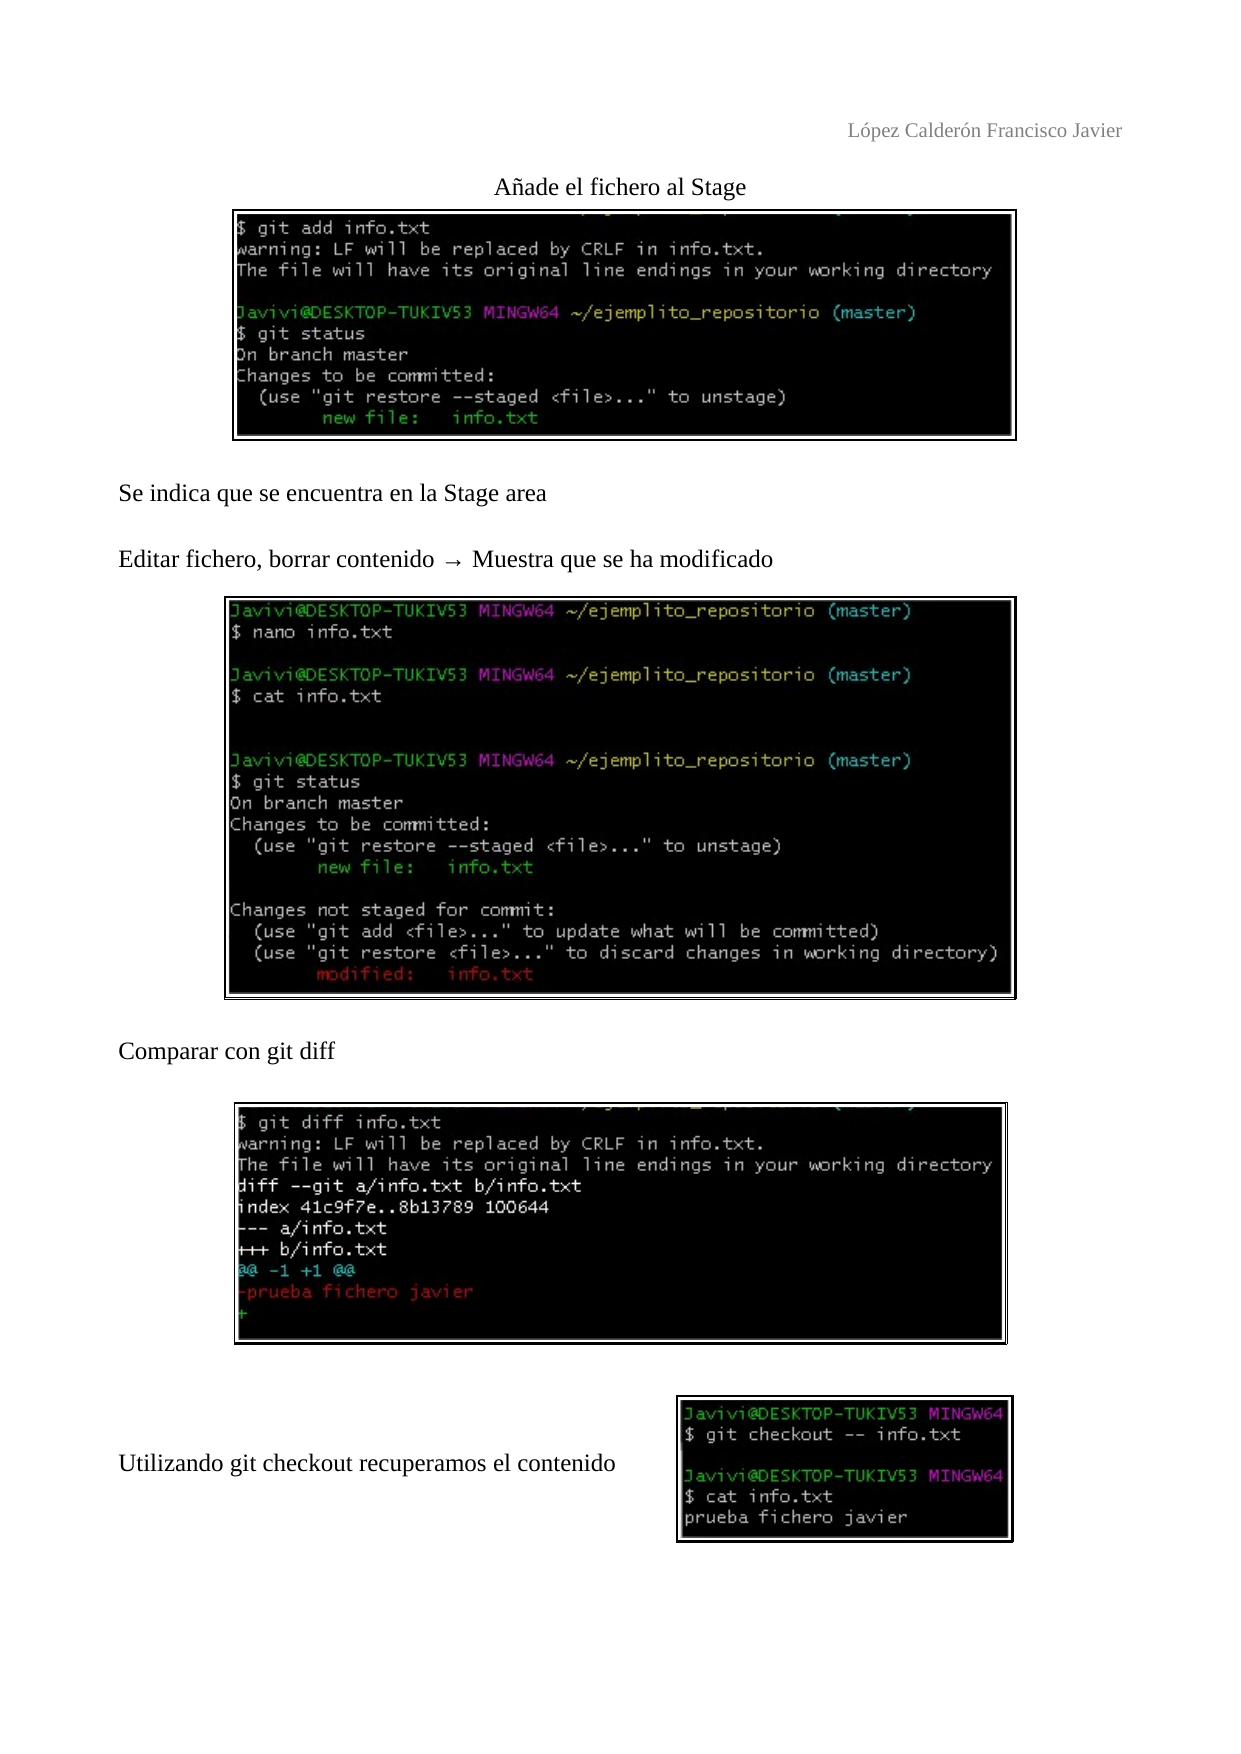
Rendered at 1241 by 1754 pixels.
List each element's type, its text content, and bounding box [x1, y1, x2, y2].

picture [238, 1107, 1003, 1340]
picture [680, 1400, 1009, 1538]
text Añade el fichero al Stage [118, 172, 1122, 200]
text Utilizando git checkout recuperamos el contenido [118, 1448, 676, 1476]
text Editar fichero, borrar contenido → Muestra que se ha modificado [118, 544, 1122, 573]
text [1014, 1448, 1122, 1476]
picture [228, 600, 1012, 994]
text Comparar con git diff [118, 1036, 1122, 1065]
text Se indica que se encuentra en la Stage area [118, 478, 1122, 507]
picture [237, 214, 1012, 436]
